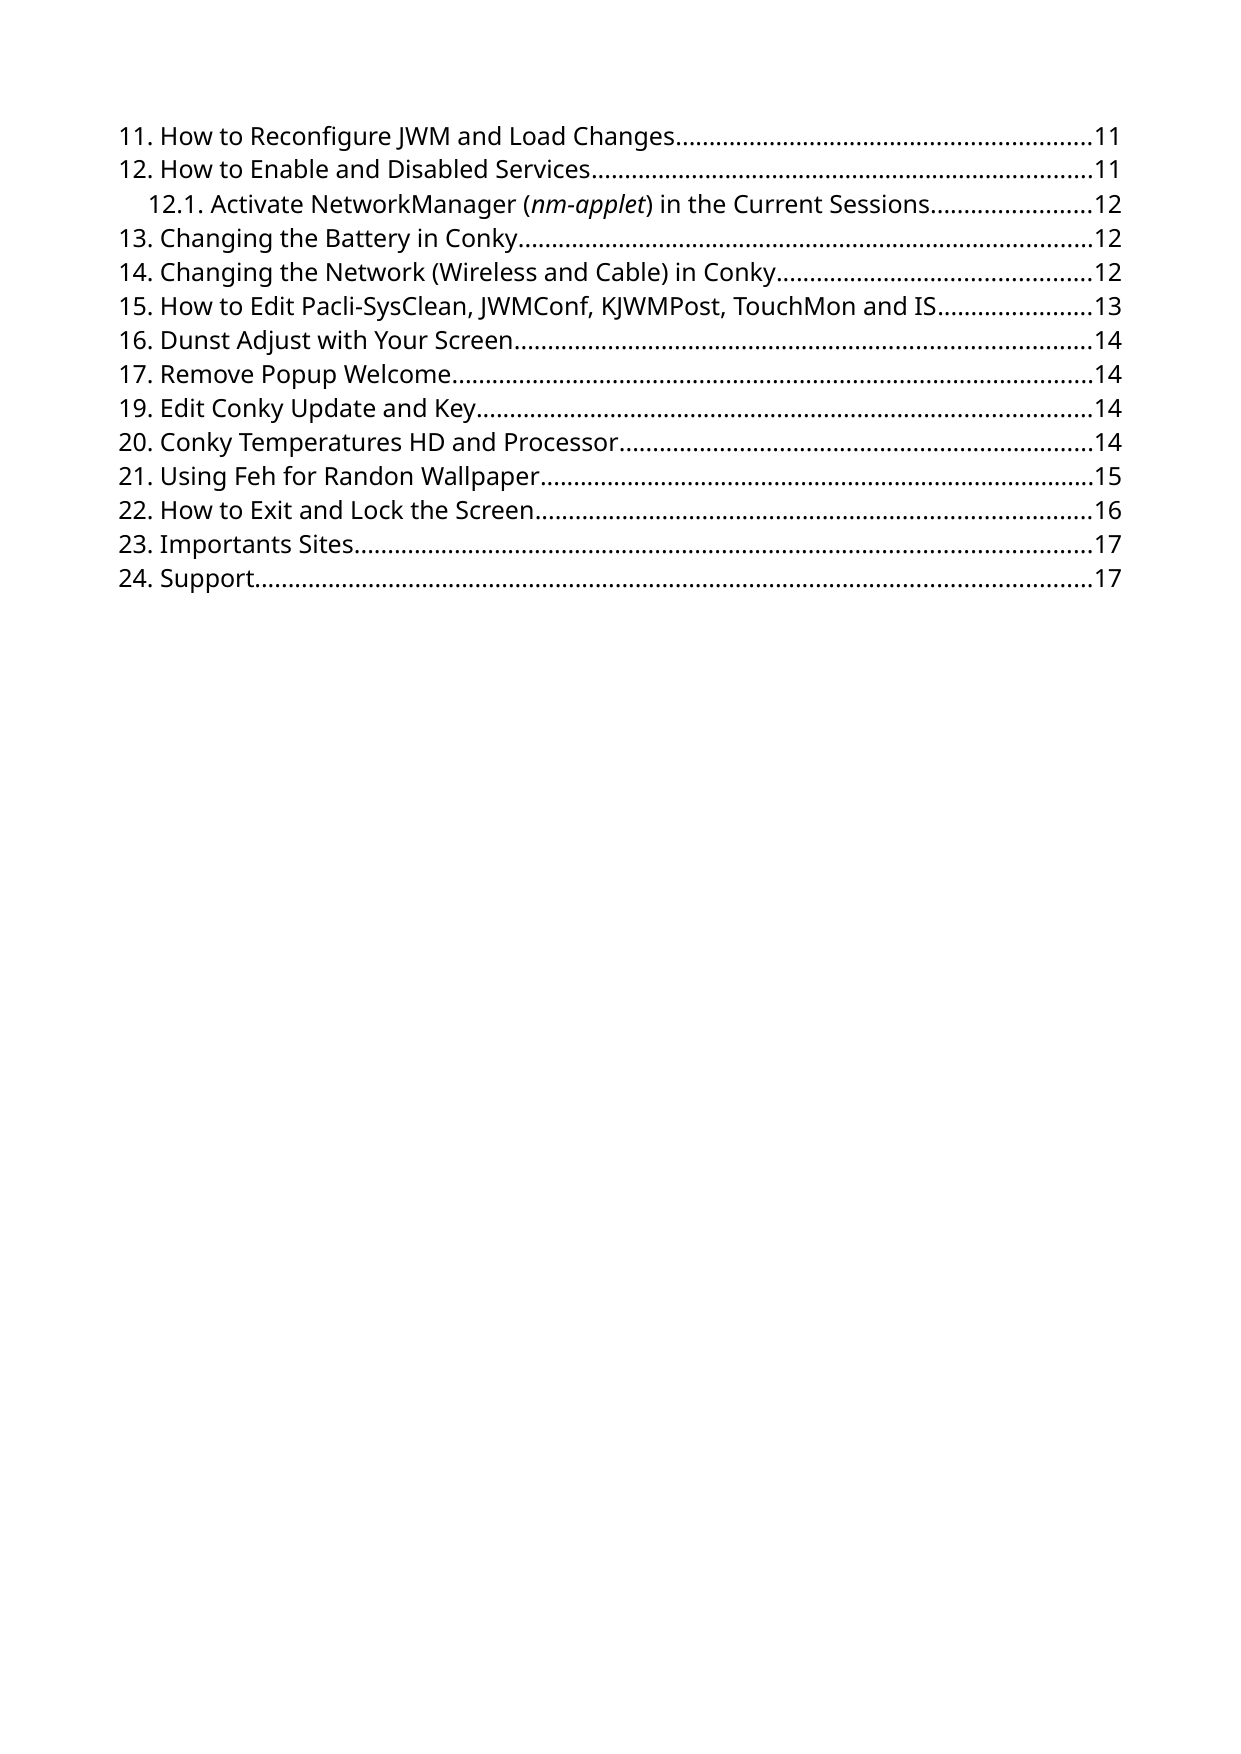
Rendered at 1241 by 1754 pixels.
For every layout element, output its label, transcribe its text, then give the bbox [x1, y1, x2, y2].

text 12.1. Activate NetworkManager (nm-applet) in the Current Sessions 12 [148, 186, 1122, 220]
text 11. How to Reconfigure JWM and Load Changes 11 [118, 118, 1122, 152]
text 20. Conky Temperatures HD and Processor 14 [118, 425, 1122, 459]
text 21. Using Feh for Randon Wallpaper 15 [118, 459, 1122, 493]
text 15. How to Edit Pacli-SysClean, JWMConf, KJWMPost, TouchMon and IS 13 [118, 288, 1122, 322]
text 12. How to Enable and Disabled Services 11 [118, 152, 1122, 186]
text 16. Dunst Adjust with Your Screen 14 [118, 322, 1122, 357]
text 13. Changing the Battery in Conky 12 [118, 220, 1122, 254]
text 22. How to Exit and Lock the Screen 16 [118, 493, 1122, 527]
text 24. Support 17 [118, 561, 1122, 595]
text 17. Remove Popup Welcome 14 [118, 357, 1122, 391]
text 23. Importants Sites 17 [118, 527, 1122, 561]
text 19. Edit Conky Update and Key 14 [118, 391, 1122, 425]
text 14. Changing the Network (Wireless and Cable) in Conky 12 [118, 254, 1122, 288]
